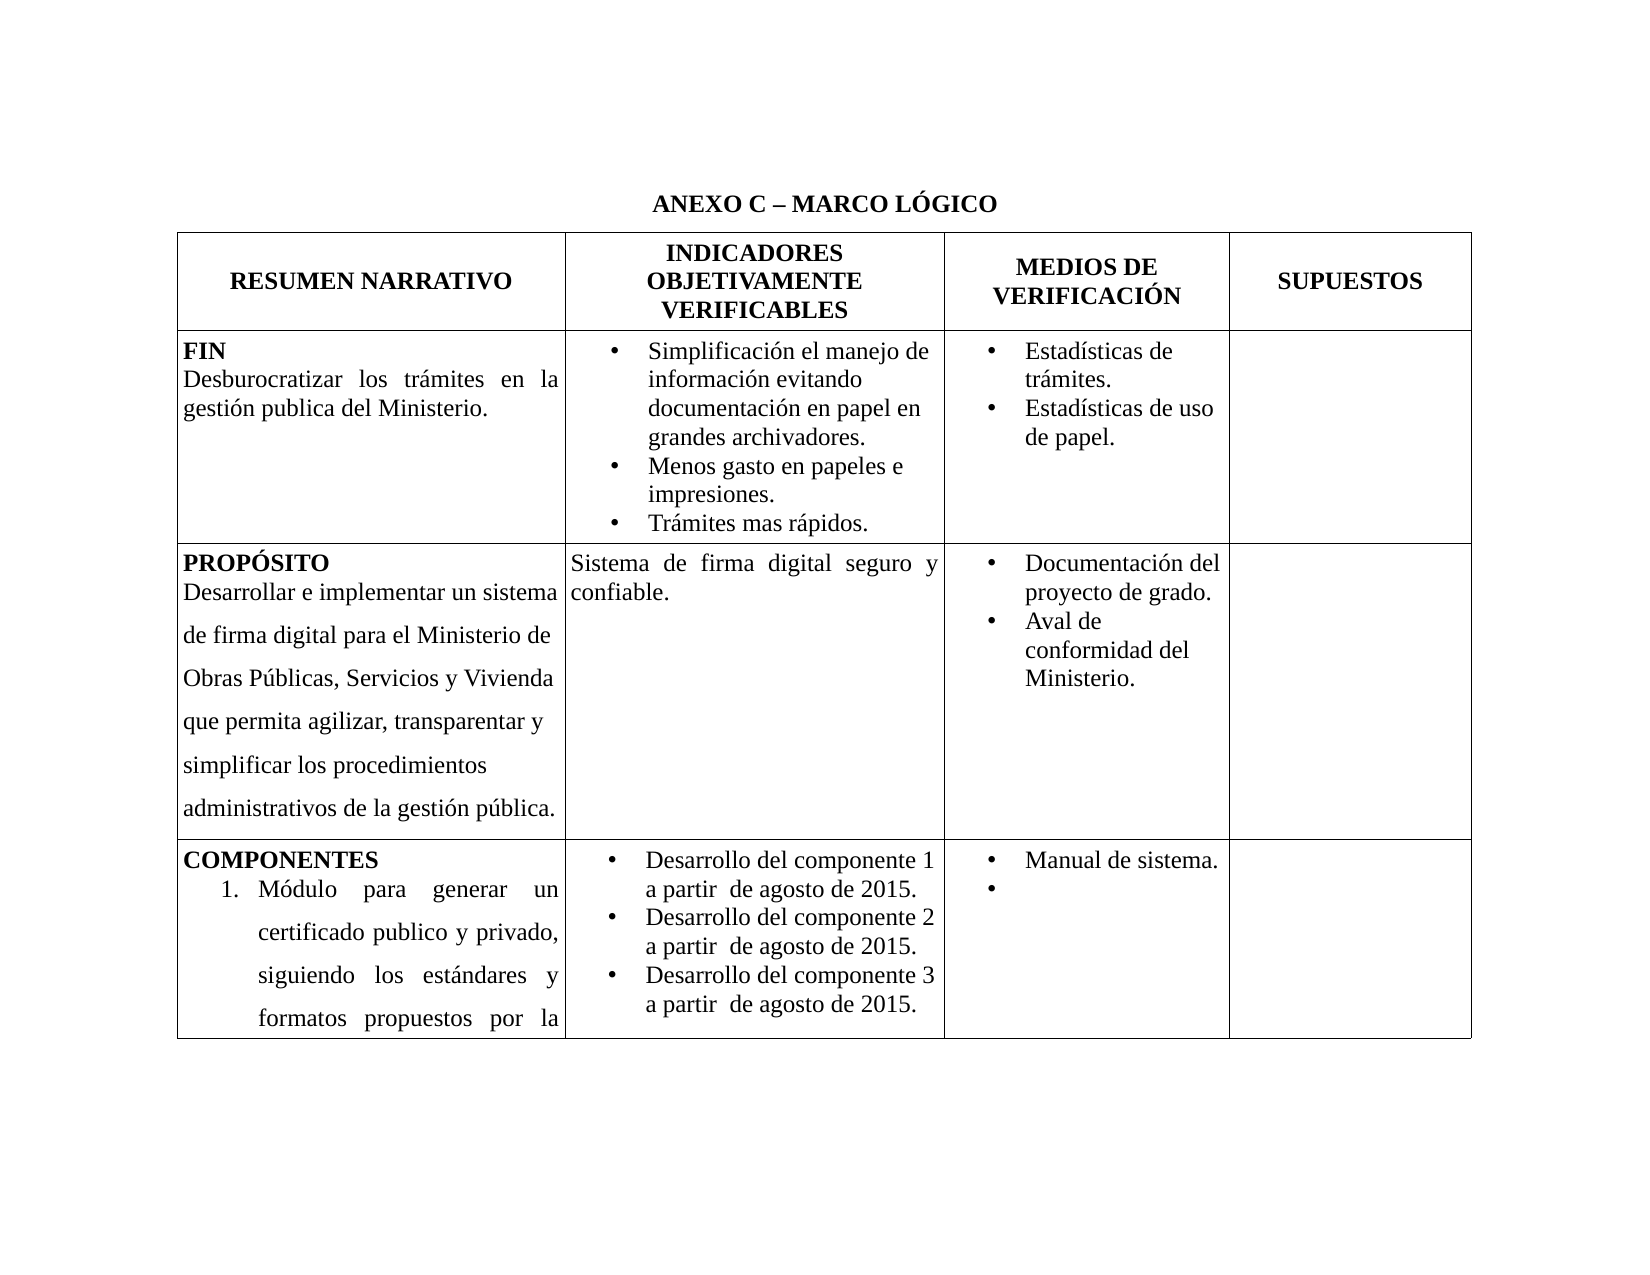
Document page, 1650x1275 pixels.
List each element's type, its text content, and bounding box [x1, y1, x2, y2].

table_cell FIN Desburocratizar los trámites en la gestión publica del Ministerio. [178, 331, 565, 543]
table_cell Sistema de firma digital seguro y confiable. [566, 544, 944, 839]
table_cell Simplificación el manejo de información evitando documentación en papel en grandes archivadores. Menos gasto en papeles e impresiones. Trámites mas rápidos. [566, 331, 944, 543]
table_cell [1230, 331, 1471, 543]
table_cell Manual de sistema. [945, 840, 1229, 1038]
table_header SUPUESTOS [1230, 233, 1471, 330]
table_cell COMPONENTES Módulo para generar un certificado publico y privado, siguiendo los estándares y formatos propuestos por la ATT. Módulo para visualizar un documento en formato PDF. Módulo que permita usar la firma digital de un servidor público para firmar documentos en formato PDF. Módulo que permita firmar documentos en formato PDF por lotes, permitiendo firmar varios varios documentos a la vez. Módulo de validación y verificación de firmas digitales en documentos con formato PDF. Módulo de validación y comprobación de estado del certificado otorgado por la entidad certificadora para tener una constancia del estado del certificado. Módulo para incluir la marca de agua con la información del servidor publico y sello de tiempo para los documentos firmados en formato PDF. Módulo para el almacenamiento del historial de firmas realizadas. Módulo para la validación de un documento impreso, mediante un código QR que permitirá hacer una consulta de verificación de contenido de un documento impreso y el documento digital firmado. [178, 840, 565, 1038]
table_cell [1230, 840, 1471, 1038]
table_cell [1230, 544, 1471, 839]
table_cell Estadísticas de trámites. Estadísticas de uso de papel. [945, 331, 1229, 543]
table_cell Documentación del proyecto de grado. Aval de conformidad del Ministerio. [945, 544, 1229, 839]
text ANEXO C – MARCO LÓGICO [177, 189, 1473, 218]
table_header MEDIOS DE VERIFICACIÓN [945, 233, 1229, 330]
table_header RESUMEN NARRATIVO [178, 233, 565, 330]
table_cell PROPÓSITO Desarrollar e implementar un sistema de firma digital para el Ministerio de Obras Públicas, Servicios y Vivienda que permita agilizar, transparentar y simplificar los procedimientos administrativos de la gestión pública. [178, 544, 565, 839]
table_header INDICADORES OBJETIVAMENTE VERIFICABLES [566, 233, 944, 330]
table_cell Desarrollo del componente 1 a partir de agosto de 2015. Desarrollo del componente 2 a partir de agosto de 2015. Desarrollo del componente 3 a partir de agosto de 2015. Desarrollo del componente 4 a partir de septiembre de 2015. Desarrollo del componente 5 a partir de septiembre de 2015. Desarrollo del componente 6 a partir de septiembre de 2015. Desarrollo del componente 7 a partir de octubre de 2015. Desarrollo del componente 8 a partir de octubre de 2015. Desarrollo del componente 9 a partir de octubre de 2015. Capacitación de servidores públicos. [566, 840, 944, 1038]
